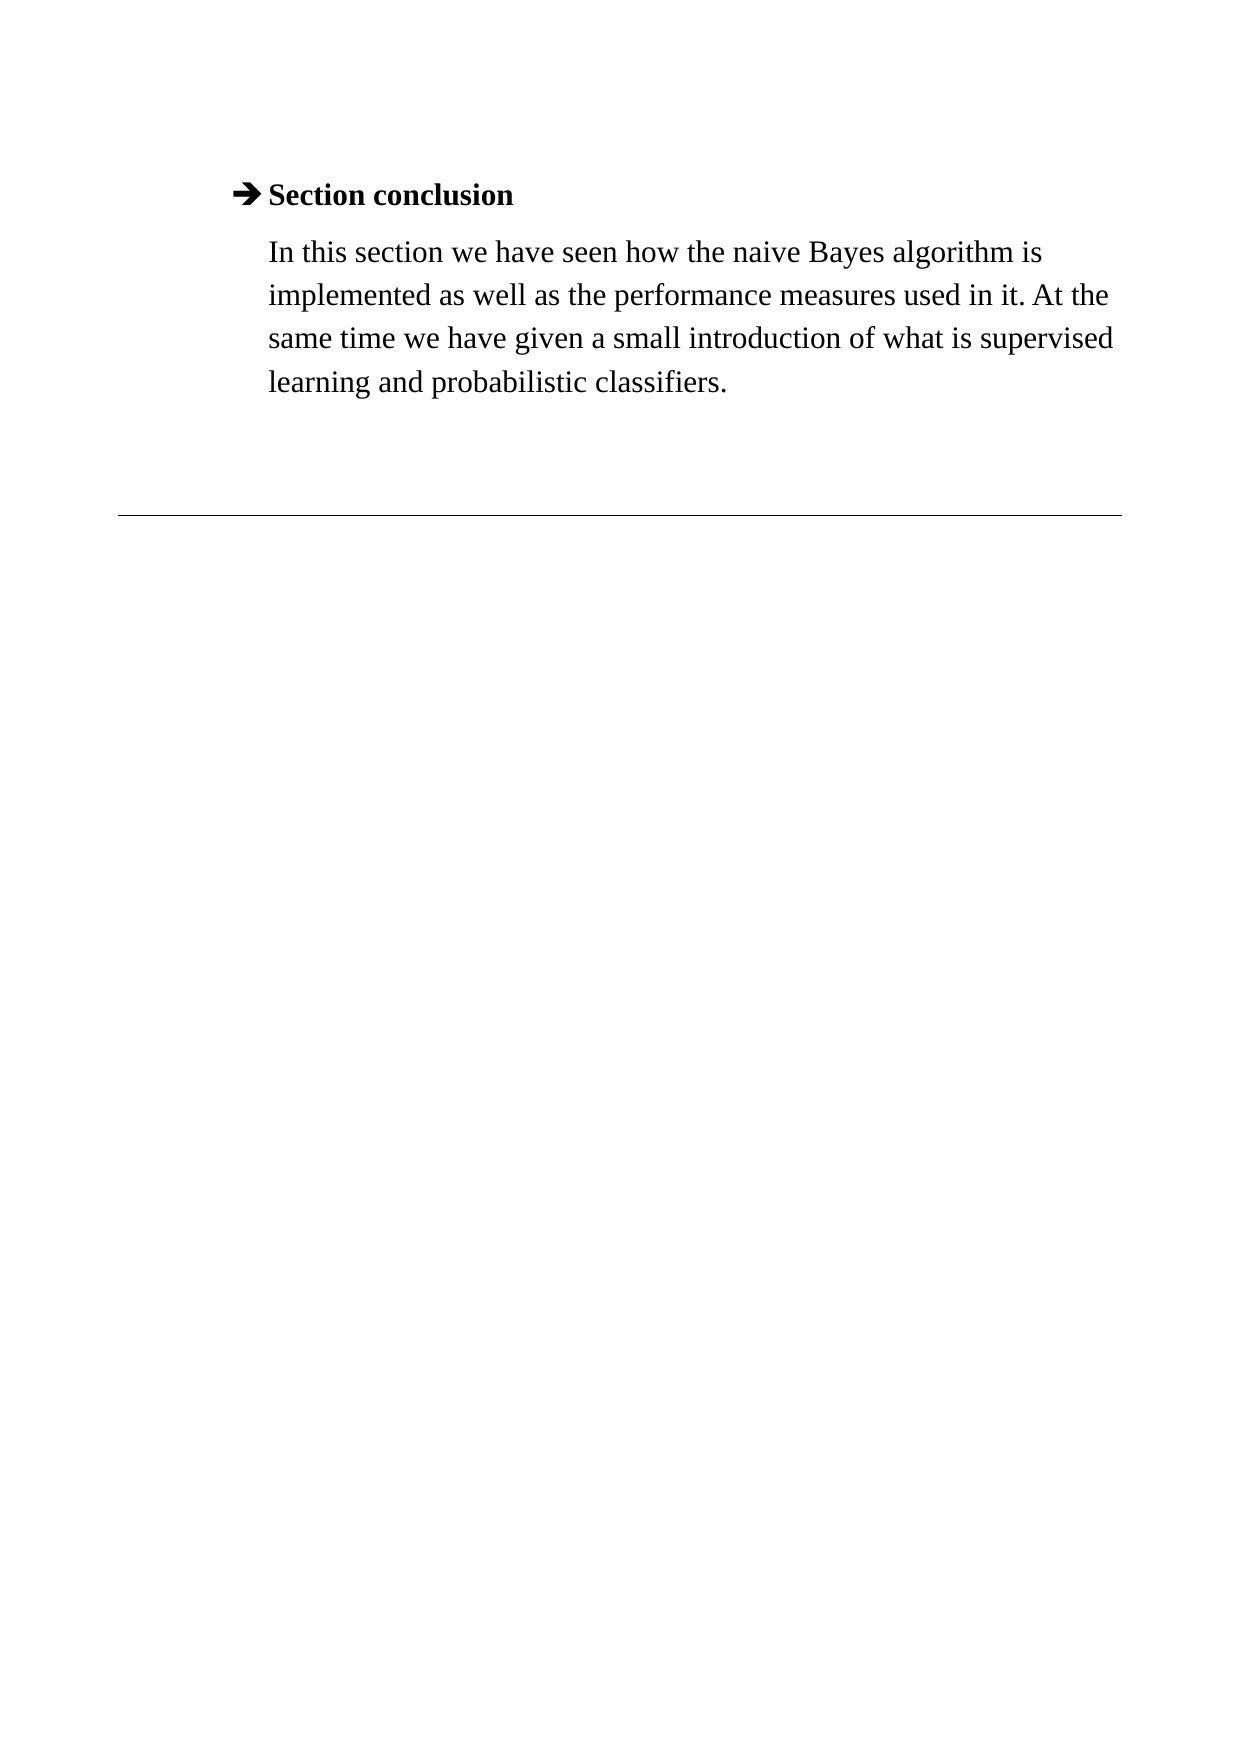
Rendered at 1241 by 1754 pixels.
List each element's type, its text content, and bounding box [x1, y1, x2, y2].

list Section conclusion [231, 176, 1122, 212]
list In this section we have seen how the naive Bayes algorithm is implemented as well as the performance measures used in it. At the same time we have given a small introduction of what is supervised learning and probabilistic classifiers. [231, 233, 1122, 399]
